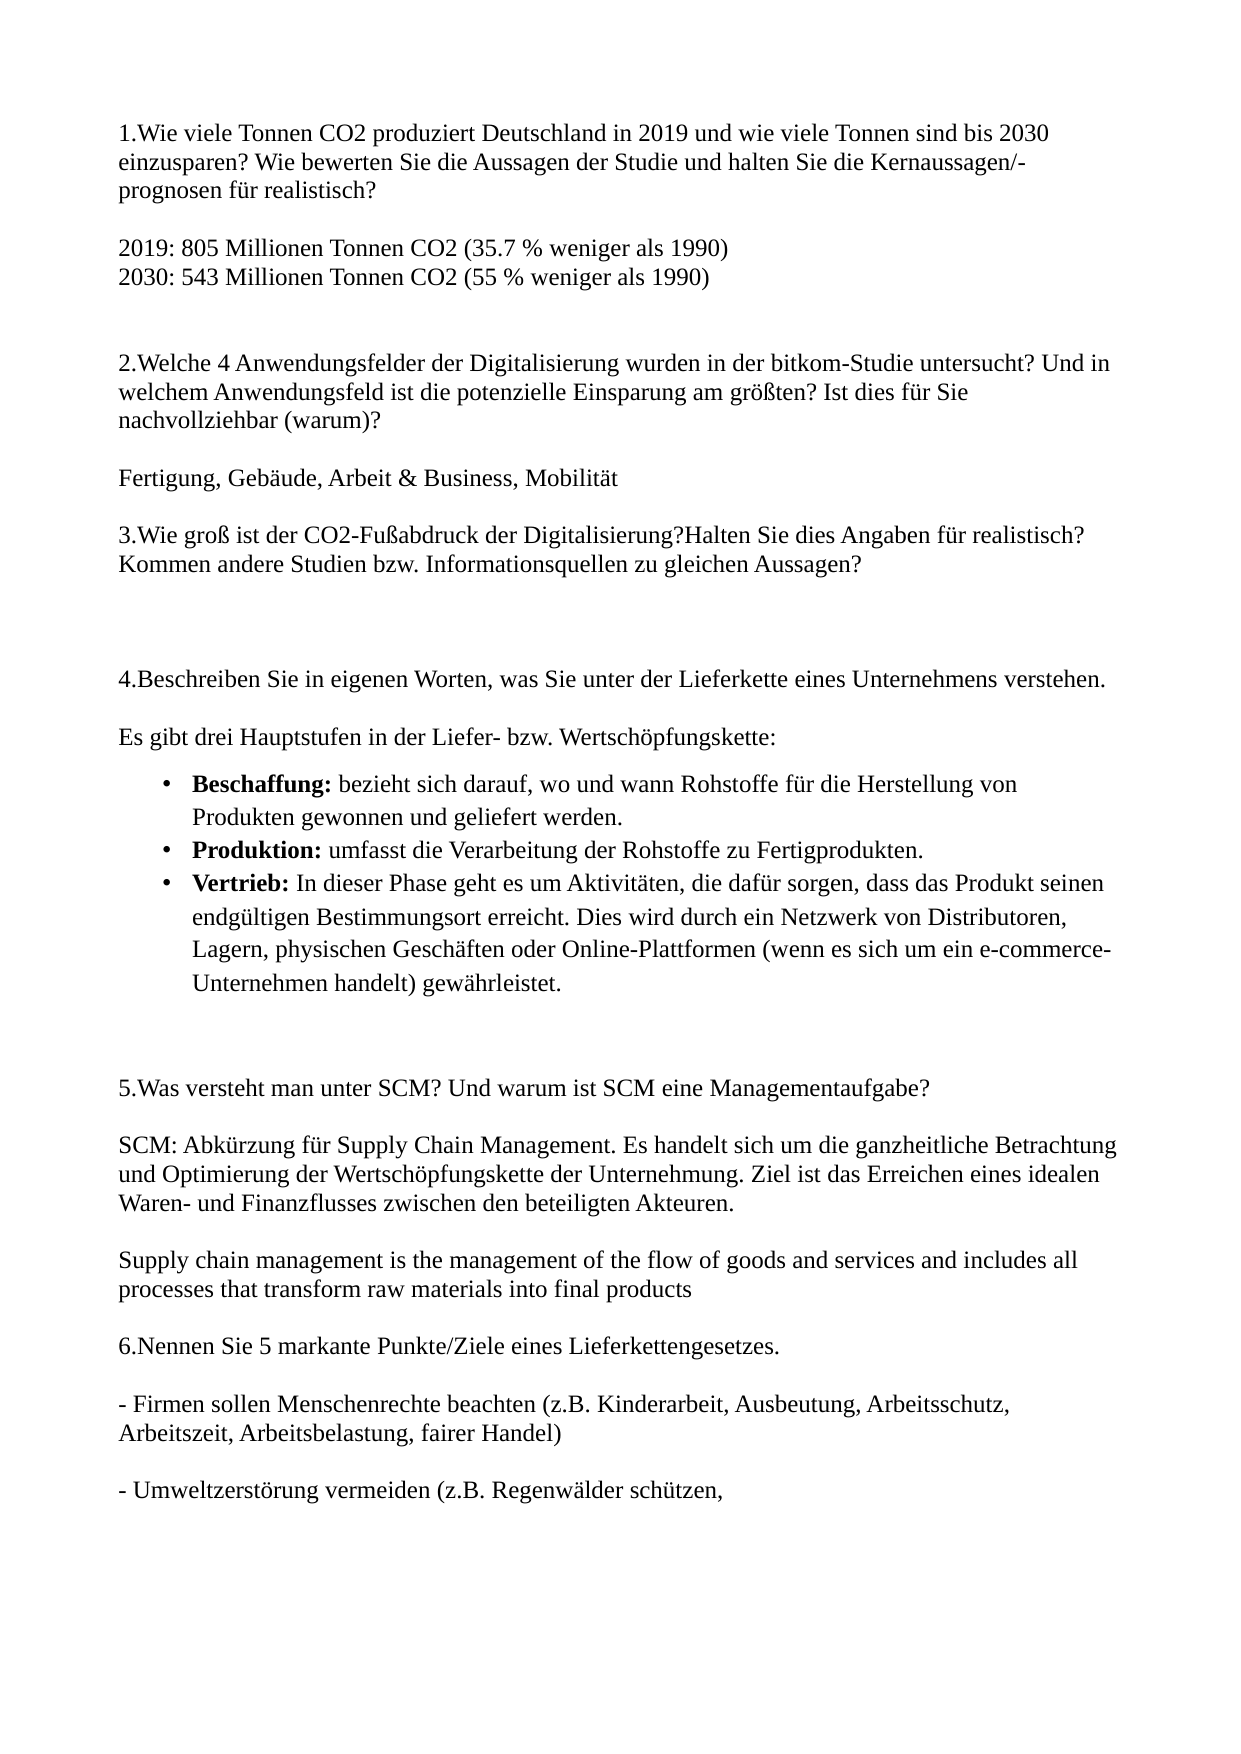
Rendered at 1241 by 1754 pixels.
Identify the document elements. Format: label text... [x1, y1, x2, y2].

text - Umweltzerstörung vermeiden (z.B. Regenwälder schützen, [118, 1475, 1122, 1504]
text 2030: 543 Millionen Tonnen CO2 (55 % weniger als 1990) [118, 262, 1122, 291]
text 1.Wie viele Tonnen CO2 produziert Deutschland in 2019 und wie viele Tonnen sind bis 2030 einzusparen? Wie bewerten Sie die Aussagen der Studie und halten Sie die Kernaussagen/-prognosen für realistisch? [118, 118, 1122, 204]
text 2019: 805 Millionen Tonnen CO2 (35.7 % weniger als 1990) [118, 233, 1122, 262]
text 5.Was versteht man unter SCM? Und warum ist SCM eine Managementaufgabe? [118, 1073, 1122, 1101]
text SCM: Abkürzung für Supply Chain Management. Es handelt sich um die ganzheitliche Betrachtung und Optimierung der Wertschöpfungskette der Unternehmung. Ziel ist das Erreichen eines idealen Waren- und Finanzflusses zwischen den beteiligten Akteuren. [118, 1130, 1122, 1216]
text 2.Welche 4 Anwendungsfelder der Digitalisierung wurden in der bitkom-Studie untersucht? Und in welchem Anwendungsfeld ist die potenzielle Einsparung am größten? Ist dies für Sie nachvollziehbar (warum)? [118, 348, 1122, 434]
text Supply chain management is the management of the flow of goods and services and includes all processes that transform raw materials into final products [118, 1245, 1122, 1303]
list Produktion: umfasst die Verarbeitung der Rohstoffe zu Fertigprodukten. [162, 836, 1122, 864]
text 6.Nennen Sie 5 markante Punkte/Ziele eines Lieferkettengesetzes. [118, 1331, 1122, 1360]
text Fertigung, Gebäude, Arbeit & Business, Mobilität [118, 463, 1122, 492]
text 3.Wie groß ist der CO2-Fußabdruck der Digitalisierung?Halten Sie dies Angaben für realistisch? Kommen andere Studien bzw. Informationsquellen zu gleichen Aussagen? [118, 521, 1122, 578]
list Vertrieb: In dieser Phase geht es um Aktivitäten, die dafür sorgen, dass das Produkt seinen endgültigen Bestimmungsort erreicht. Dies wird durch ein Netzwerk von Distributoren, Lagern, physischen Geschäften oder Online-Plattformen (wenn es sich um ein e-commerce-Unternehmen handelt) gewährleistet. [162, 868, 1122, 996]
list Beschaffung: bezieht sich darauf, wo und wann Rohstoffe für die Herstellung von Produkten gewonnen und geliefert werden. [162, 769, 1122, 831]
text Es gibt drei Hauptstufen in der Liefer- bzw. Wertschöpfungskette: [118, 722, 1122, 751]
text 4.Beschreiben Sie in eigenen Worten, was Sie unter der Lieferkette eines Unternehmens verstehen. [118, 664, 1122, 693]
text - Firmen sollen Menschenrechte beachten (z.B. Kinderarbeit, Ausbeutung, Arbeitsschutz, Arbeitszeit, Arbeitsbelastung, fairer Handel) [118, 1389, 1122, 1446]
